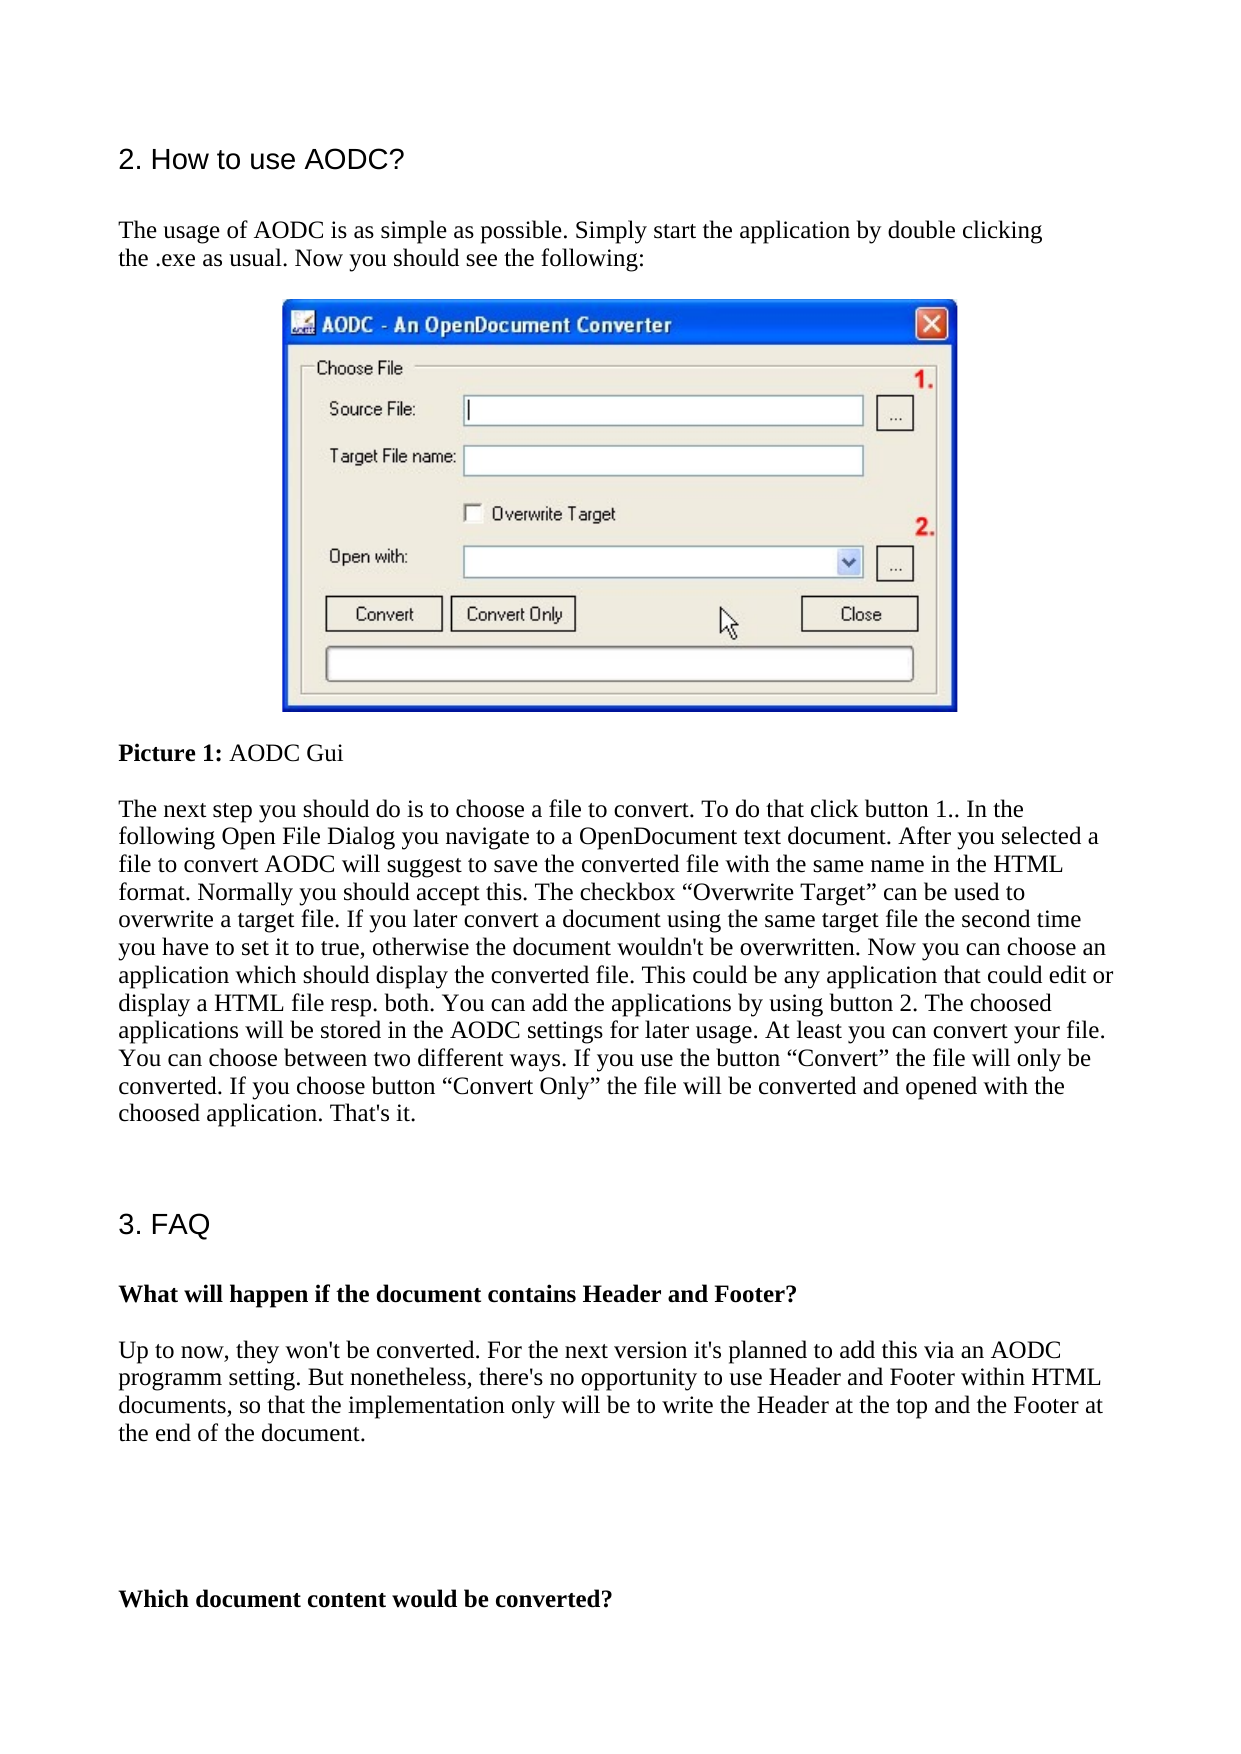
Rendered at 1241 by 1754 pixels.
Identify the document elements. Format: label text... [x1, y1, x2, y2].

text The usage of AODC is as simple as possible. Simply start the application by double clicking the .exe as usual. Now you should see the following: [118, 216, 1122, 271]
subtitle 3. FAQ [118, 1208, 1122, 1240]
text The next step you should do is to choose a file to convert. To do that click button 1.. In the following Open File Dialog you navigate to a OpenDocument text document. After you selected a file to convert AODC will suggest to save the converted file with the same name in the HTML format. Normally you should accept this. The checkbox “Overwrite Target” can be used to overwrite a target file. If you later convert a document using the same target file the second time you have to set it to true, otherwise the document wouldn't be overwritten. Now you can choose an application which should display the converted file. This could be any application that could edit or display a HTML file resp. both. You can add the applications by using button 2. The choosed applications will be stored in the AODC settings for later usage. At least you can convert your file. You can choose between two different ways. If you use the button “Convert” the file will only be converted. If you choose button “Convert Only” the file will be converted and opened with the choosed application. That's it. [118, 795, 1122, 1127]
text Picture 1: AODC Gui [118, 739, 1122, 767]
picture [282, 299, 958, 712]
text Up to now, they won't be converted. For the next version it's planned to add this via an AODC programm setting. But nonetheless, there's no opportunity to use Header and Footer within HTML documents, so that the implementation only will be to write the Header at the top and the Footer at the end of the document. [118, 1336, 1122, 1447]
text Which document content would be converted? [118, 1585, 1122, 1613]
text What will happen if the document contains Header and Footer? [118, 1280, 1122, 1308]
subtitle 2. How to use AODC? [118, 143, 1122, 176]
